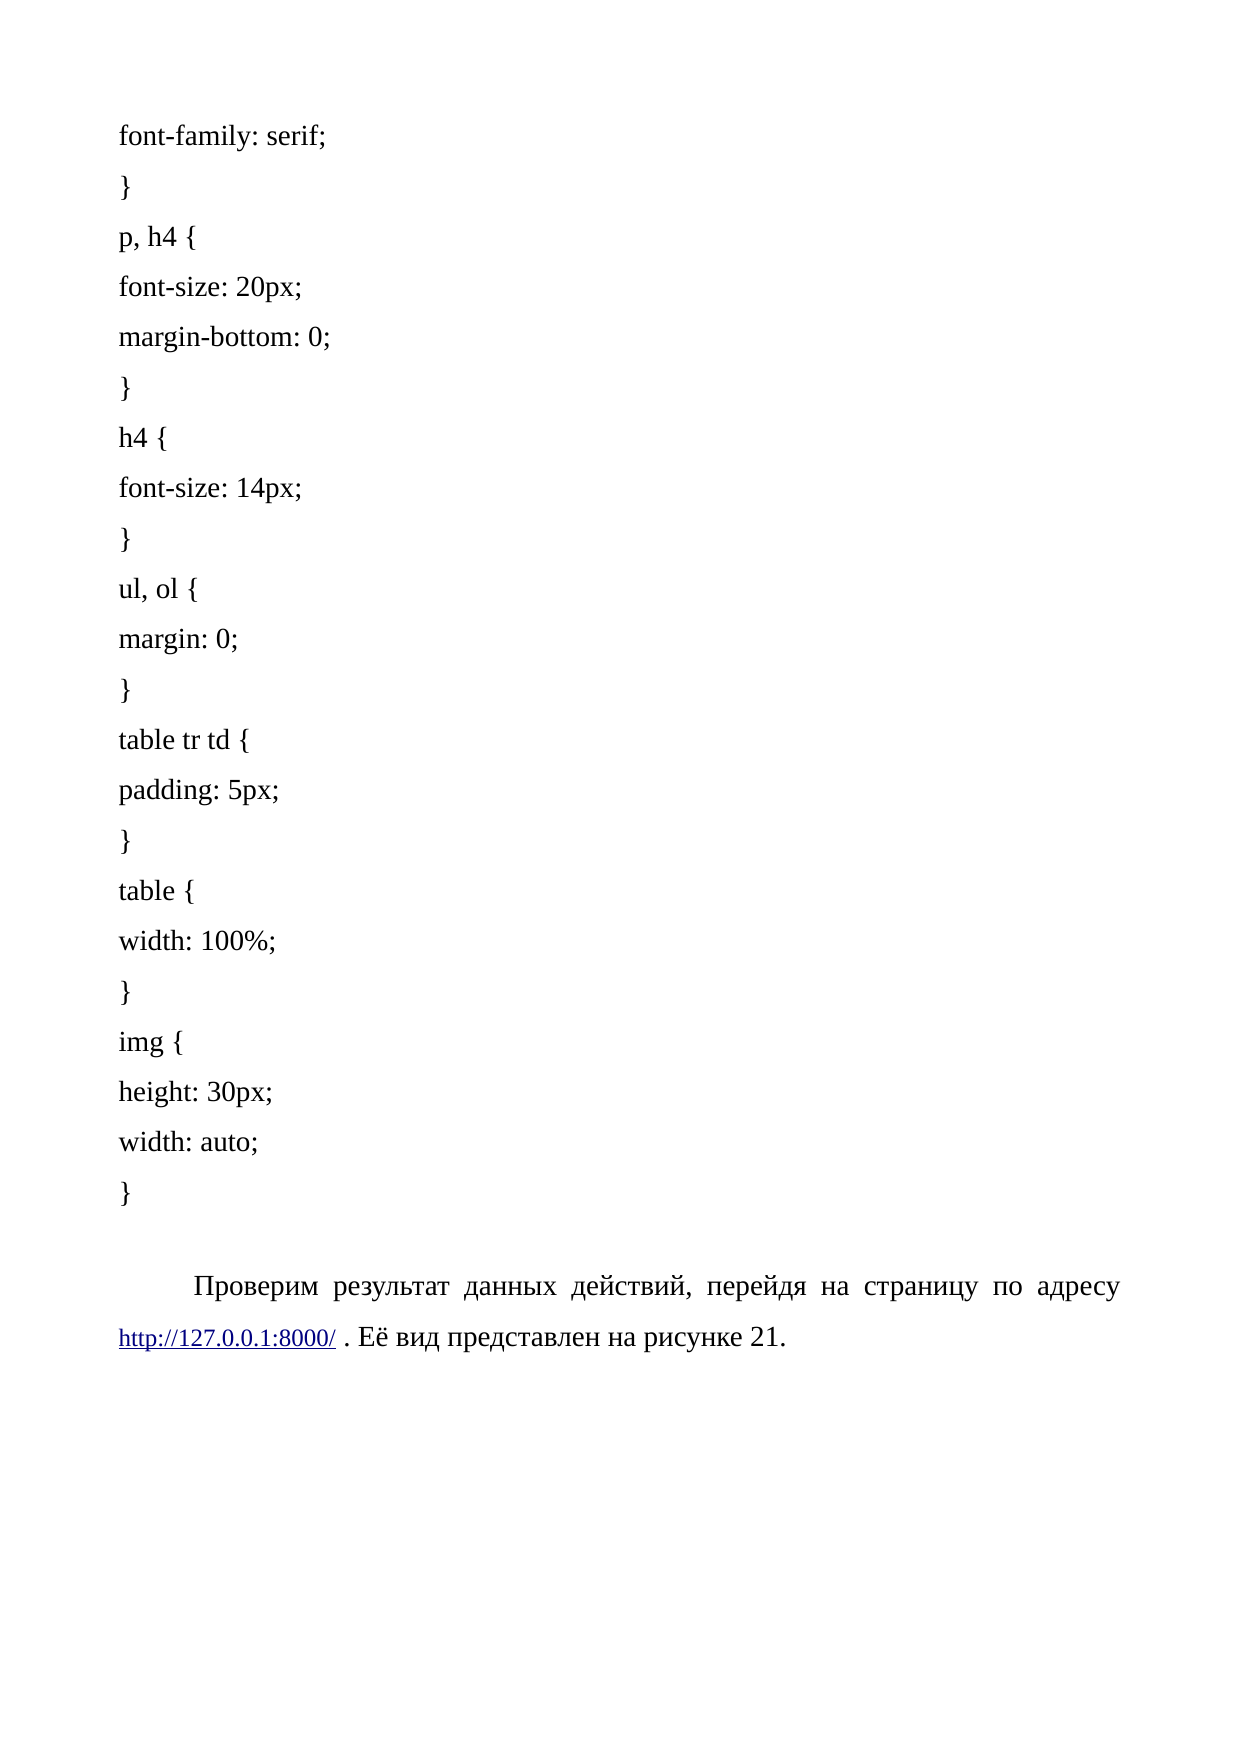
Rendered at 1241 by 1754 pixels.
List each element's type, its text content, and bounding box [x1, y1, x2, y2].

text width: 100%; [118, 923, 1122, 957]
text } [118, 169, 1122, 202]
text height: 30px; [118, 1074, 1122, 1108]
text margin-bottom: 0; [118, 319, 1122, 353]
text table { [118, 873, 1122, 907]
text } [118, 823, 1122, 856]
text } [118, 1175, 1122, 1208]
text padding: 5px; [118, 772, 1122, 806]
text img { [118, 1024, 1122, 1057]
text font-family: serif; [118, 118, 1122, 152]
text p, h4 { [118, 219, 1122, 252]
text Проверим результат данных действий, перейдя на страницу по адресу http://127.0.0.1:8000/ . Её вид представлен на рисунке 21. [118, 1268, 1122, 1352]
text ul, ol { [118, 571, 1122, 605]
text } [118, 672, 1122, 705]
text } [118, 521, 1122, 554]
text table tr td { [118, 722, 1122, 756]
text } [118, 974, 1122, 1007]
text h4 { [118, 420, 1122, 454]
text } [118, 370, 1122, 403]
text font-size: 20px; [118, 269, 1122, 303]
text font-size: 14px; [118, 471, 1122, 504]
text width: auto; [118, 1124, 1122, 1158]
text margin: 0; [118, 621, 1122, 655]
